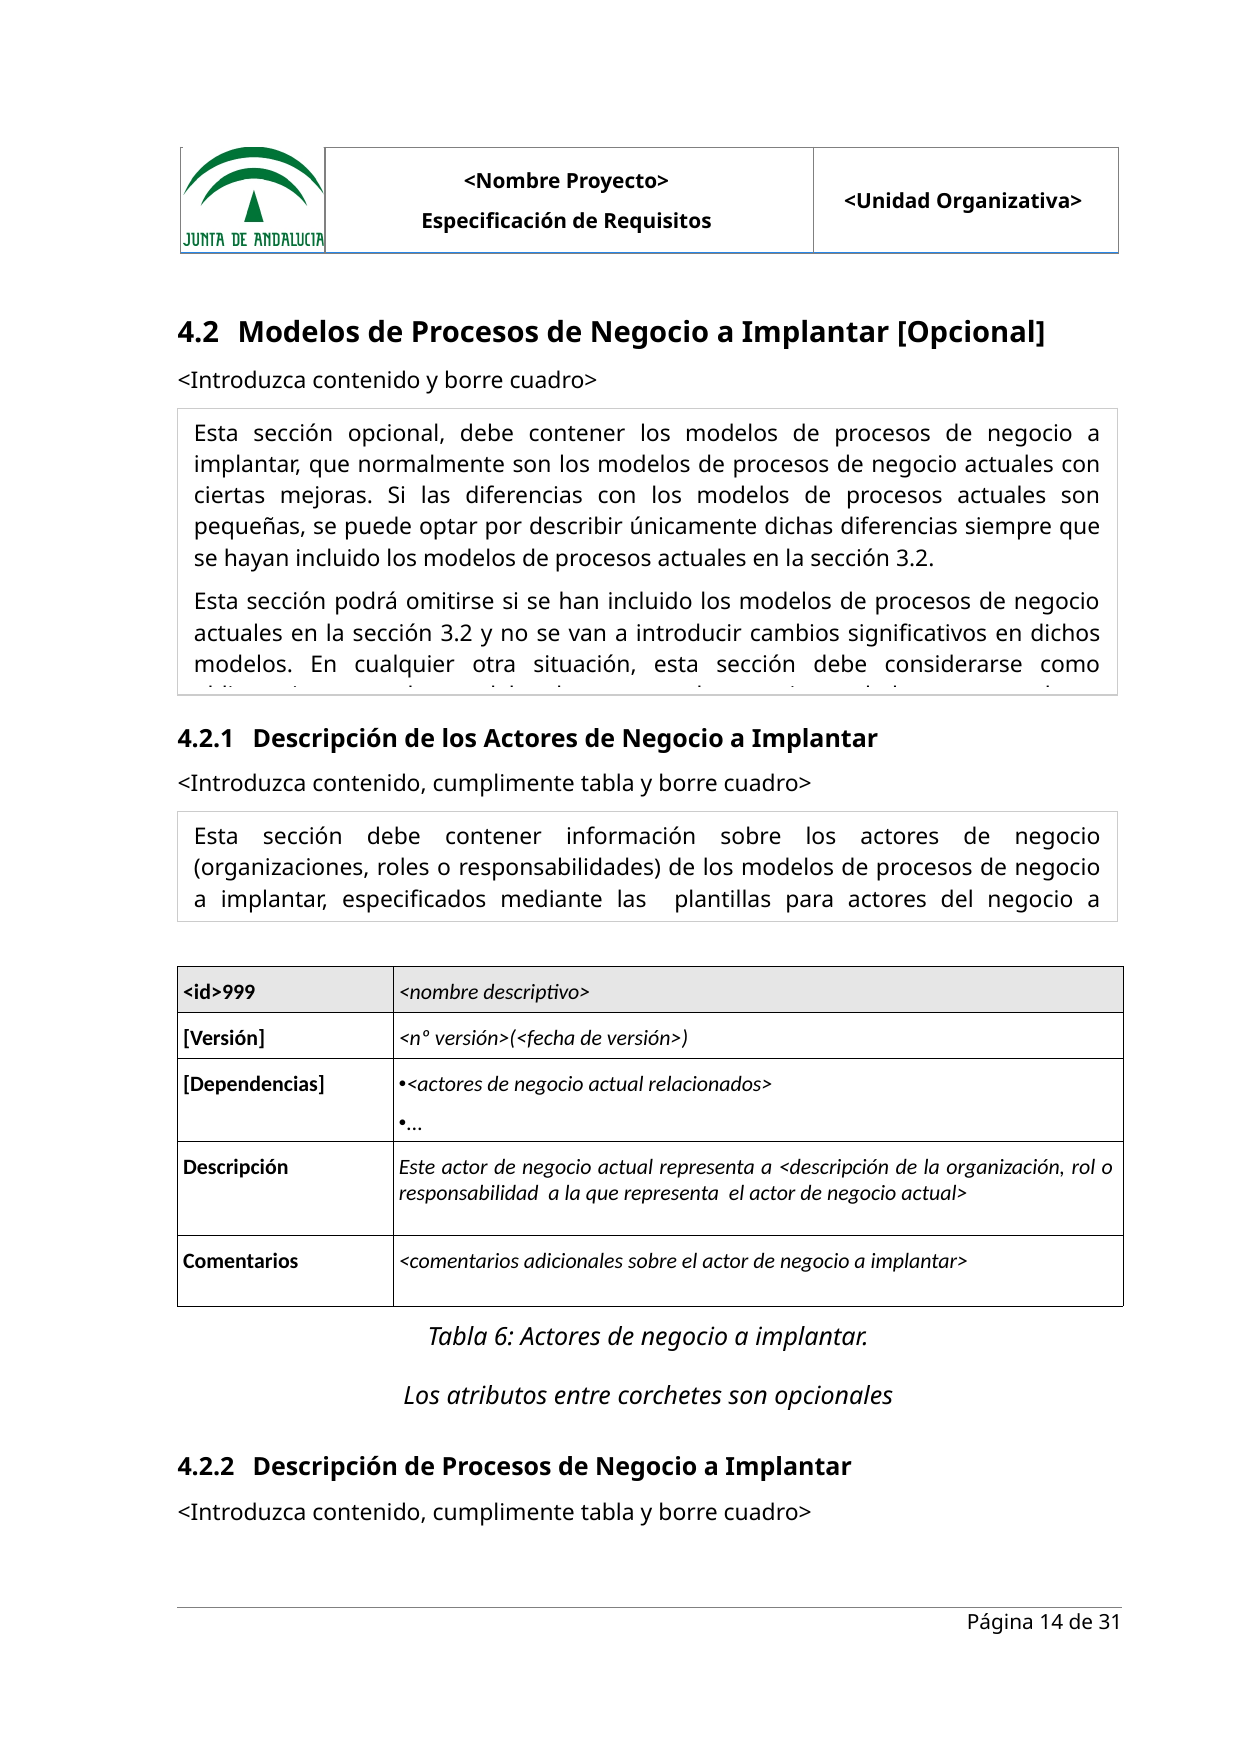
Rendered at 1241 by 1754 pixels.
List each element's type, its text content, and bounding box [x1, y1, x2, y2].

subtitle Descripción de los Actores de Negocio a Implantar [177, 721, 1122, 755]
text Esta sección debe contener información sobre los actores de negocio (organizaciones, roles o responsabilidades) de los modelos de procesos de negocio a implantar, especificados mediante las plantillas para actores del negocio a implantar que se muestran a continuación. [194, 820, 1101, 913]
table_cell Descripción [178, 1142, 393, 1235]
table_cell Comentarios [178, 1236, 393, 1306]
table_header <nombre descriptivo> [394, 967, 1123, 1012]
text Esta sección opcional, debe contener los modelos de procesos de negocio a implantar, que normalmente son los modelos de procesos de negocio actuales con ciertas mejoras. Si las diferencias con los modelos de procesos actuales son pequeñas, se puede optar por describir únicamente dichas diferencias siempre que se hayan incluido los modelos de procesos actuales en la sección 3.2. [194, 416, 1101, 573]
table_cell <comentarios adicionales sobre el actor de negocio a implantar> [394, 1236, 1123, 1306]
text Tabla 6: Actores de negocio a implantar. [177, 1318, 1122, 1352]
text Los atributos entre corchetes son opcionales [177, 1377, 1122, 1411]
table_header <id>999 [178, 967, 393, 1012]
table_cell Este actor de negocio actual representa a <descripción de la organización, rol o responsabilidad a la que representa el actor de negocio actual> [394, 1142, 1123, 1235]
text <Introduzca contenido, cumplimente tabla y borre cuadro> [177, 1495, 1122, 1527]
subtitle Descripción de Procesos de Negocio a Implantar [177, 1449, 1122, 1483]
table_cell <actores de negocio actual relacionados> ... [394, 1059, 1123, 1141]
table_cell [Versión] [178, 1013, 393, 1058]
subtitle Modelos de Procesos de Negocio a Implantar [Opcional] [177, 311, 1122, 351]
text <Introduzca contenido, cumplimente tabla y borre cuadro> [177, 767, 1122, 798]
table_cell [Dependencias] [178, 1059, 393, 1141]
table_cell <nº versión>(<fecha de versión>) [394, 1013, 1123, 1058]
text Esta sección podrá omitirse si se han incluido los modelos de procesos de negocio actuales en la sección 3.2 y no se van a introducir cambios significativos en dichos modelos. En cualquier otra situación, esta sección debe considerarse como obligatoria, ya que los modelos de procesos de negocio son la base para un buen desarrollo de sistemas de información, especialmente si se quieren aplicar arquitecturas orientadas a servicios. [194, 585, 1101, 687]
picture [183, 147, 324, 246]
text <Introduzca contenido y borre cuadro> [177, 364, 1122, 395]
